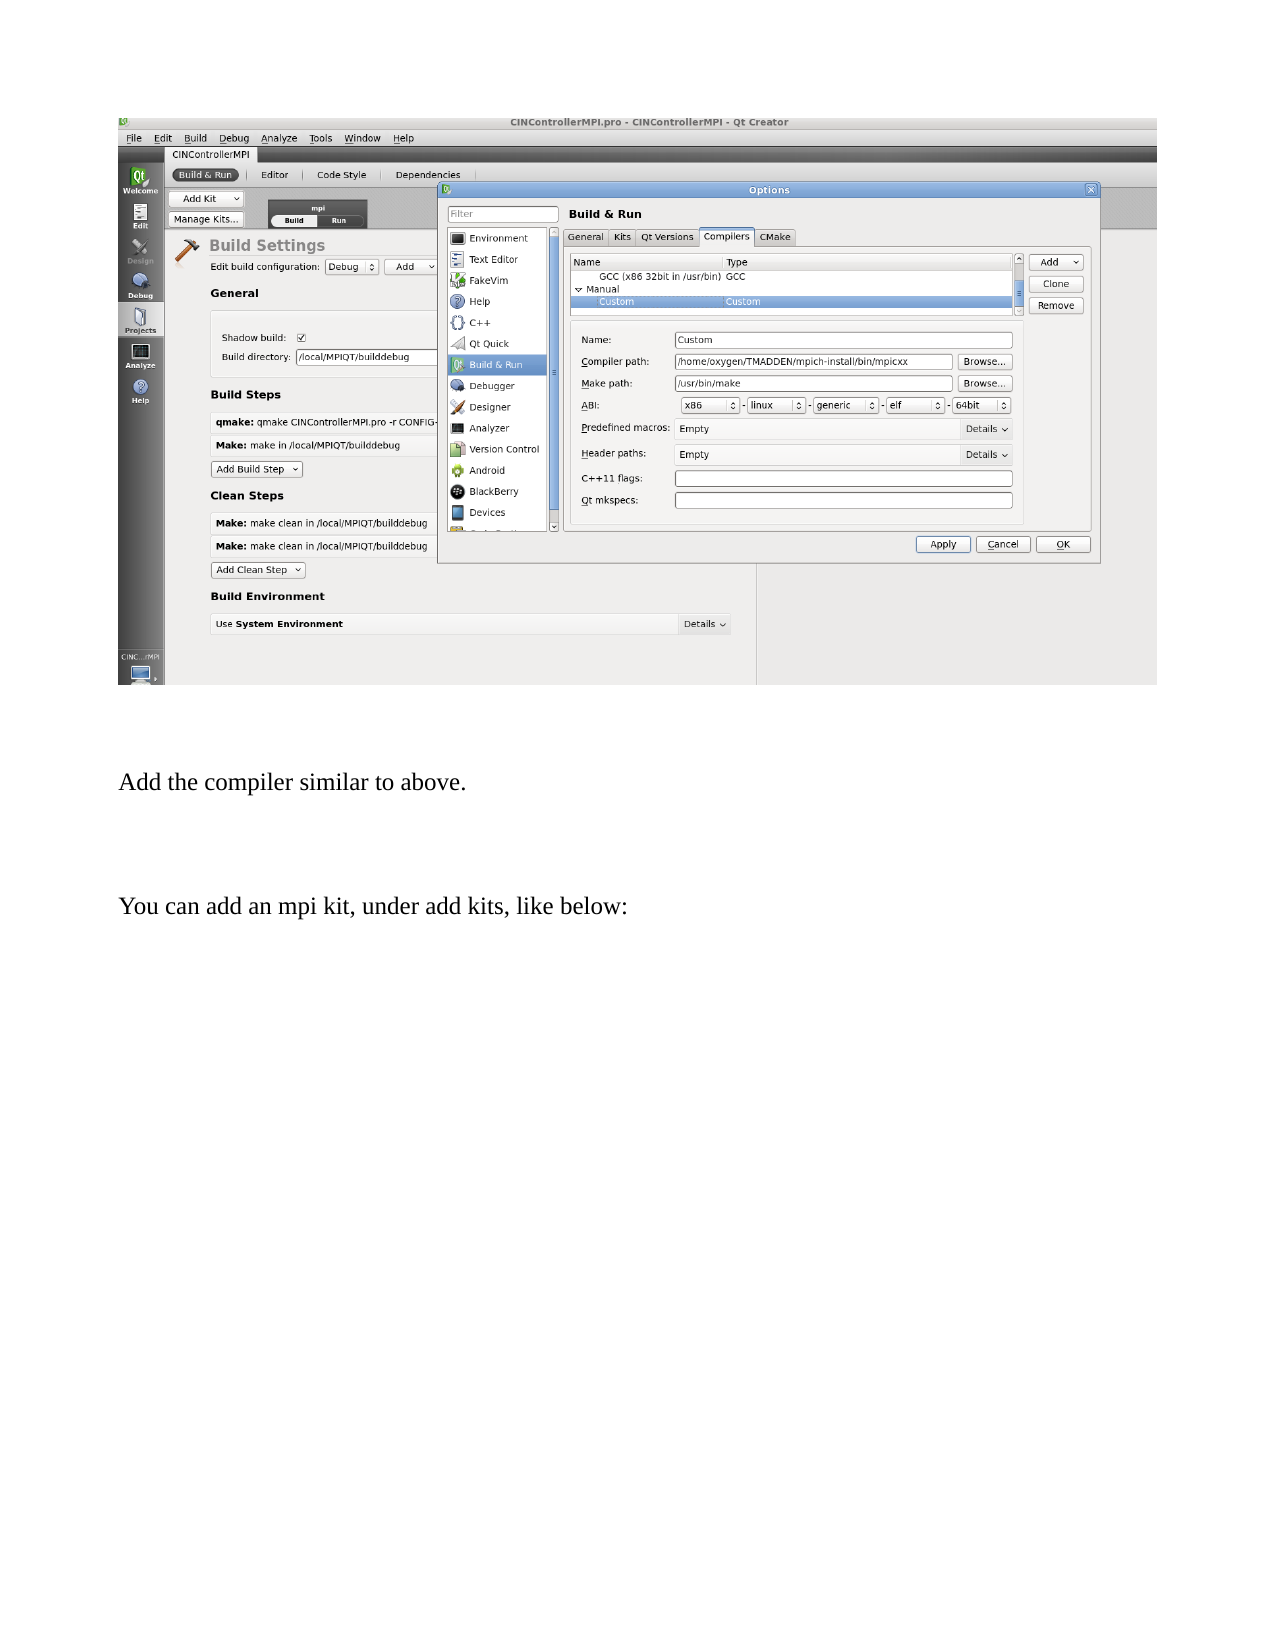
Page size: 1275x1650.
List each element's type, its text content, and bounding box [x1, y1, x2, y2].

picture [118, 118, 1157, 685]
text You can add an mpi kit, under add kits, like below: [118, 891, 1157, 919]
text Add the compiler similar to above. [118, 767, 1157, 796]
